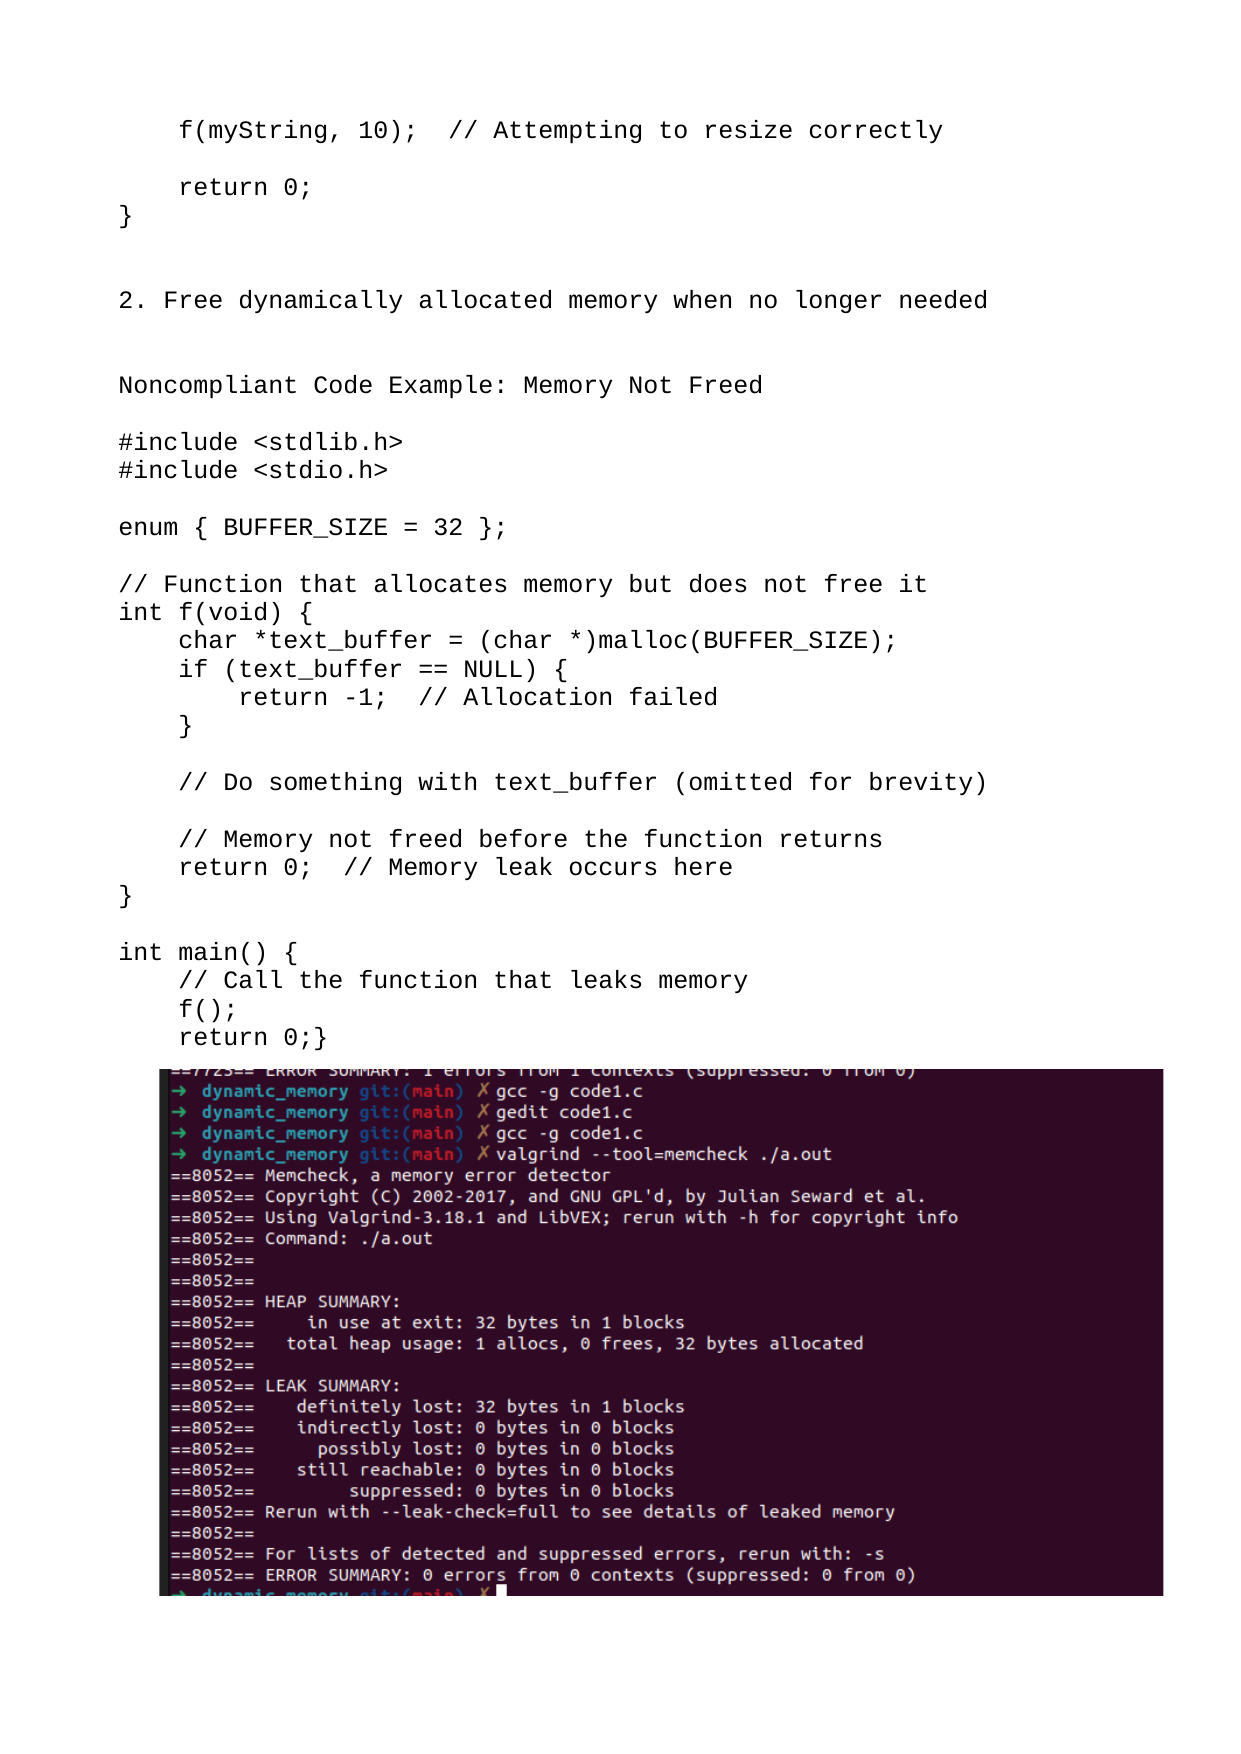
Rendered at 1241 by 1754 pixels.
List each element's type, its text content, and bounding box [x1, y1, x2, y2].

text 2. Free dynamically allocated memory when no longer needed [118, 288, 1122, 316]
text // Do something with text_buffer (omitted for brevity) [118, 770, 1122, 798]
text #include <stdio.h> [118, 458, 1122, 486]
text return 0; // Memory leak occurs here [118, 855, 1122, 883]
text Noncompliant Code Example: Memory Not Freed [118, 373, 1122, 401]
text // Call the function that leaks memory [118, 968, 1122, 996]
text int main() { [118, 940, 1122, 968]
text int f(void) { [118, 600, 1122, 628]
text char *text_buffer = (char *)malloc(BUFFER_SIZE); [118, 628, 1122, 656]
text return -1; // Allocation failed [118, 685, 1122, 713]
text if (text_buffer == NULL) { [118, 656, 1122, 685]
text } [118, 203, 1122, 231]
text f(); [118, 996, 1122, 1025]
text f(myString, 10); // Attempting to resize correctly [118, 118, 1122, 146]
picture [159, 1069, 1164, 1596]
text #include <stdlib.h> [118, 430, 1122, 458]
text } [118, 883, 1122, 911]
text // Function that allocates memory but does not free it [118, 571, 1122, 600]
text enum { BUFFER_SIZE = 32 }; [118, 515, 1122, 543]
text } [118, 713, 1122, 741]
text return 0; [118, 175, 1122, 203]
text // Memory not freed before the function returns [118, 826, 1122, 855]
text return 0;} [118, 1025, 1122, 1053]
